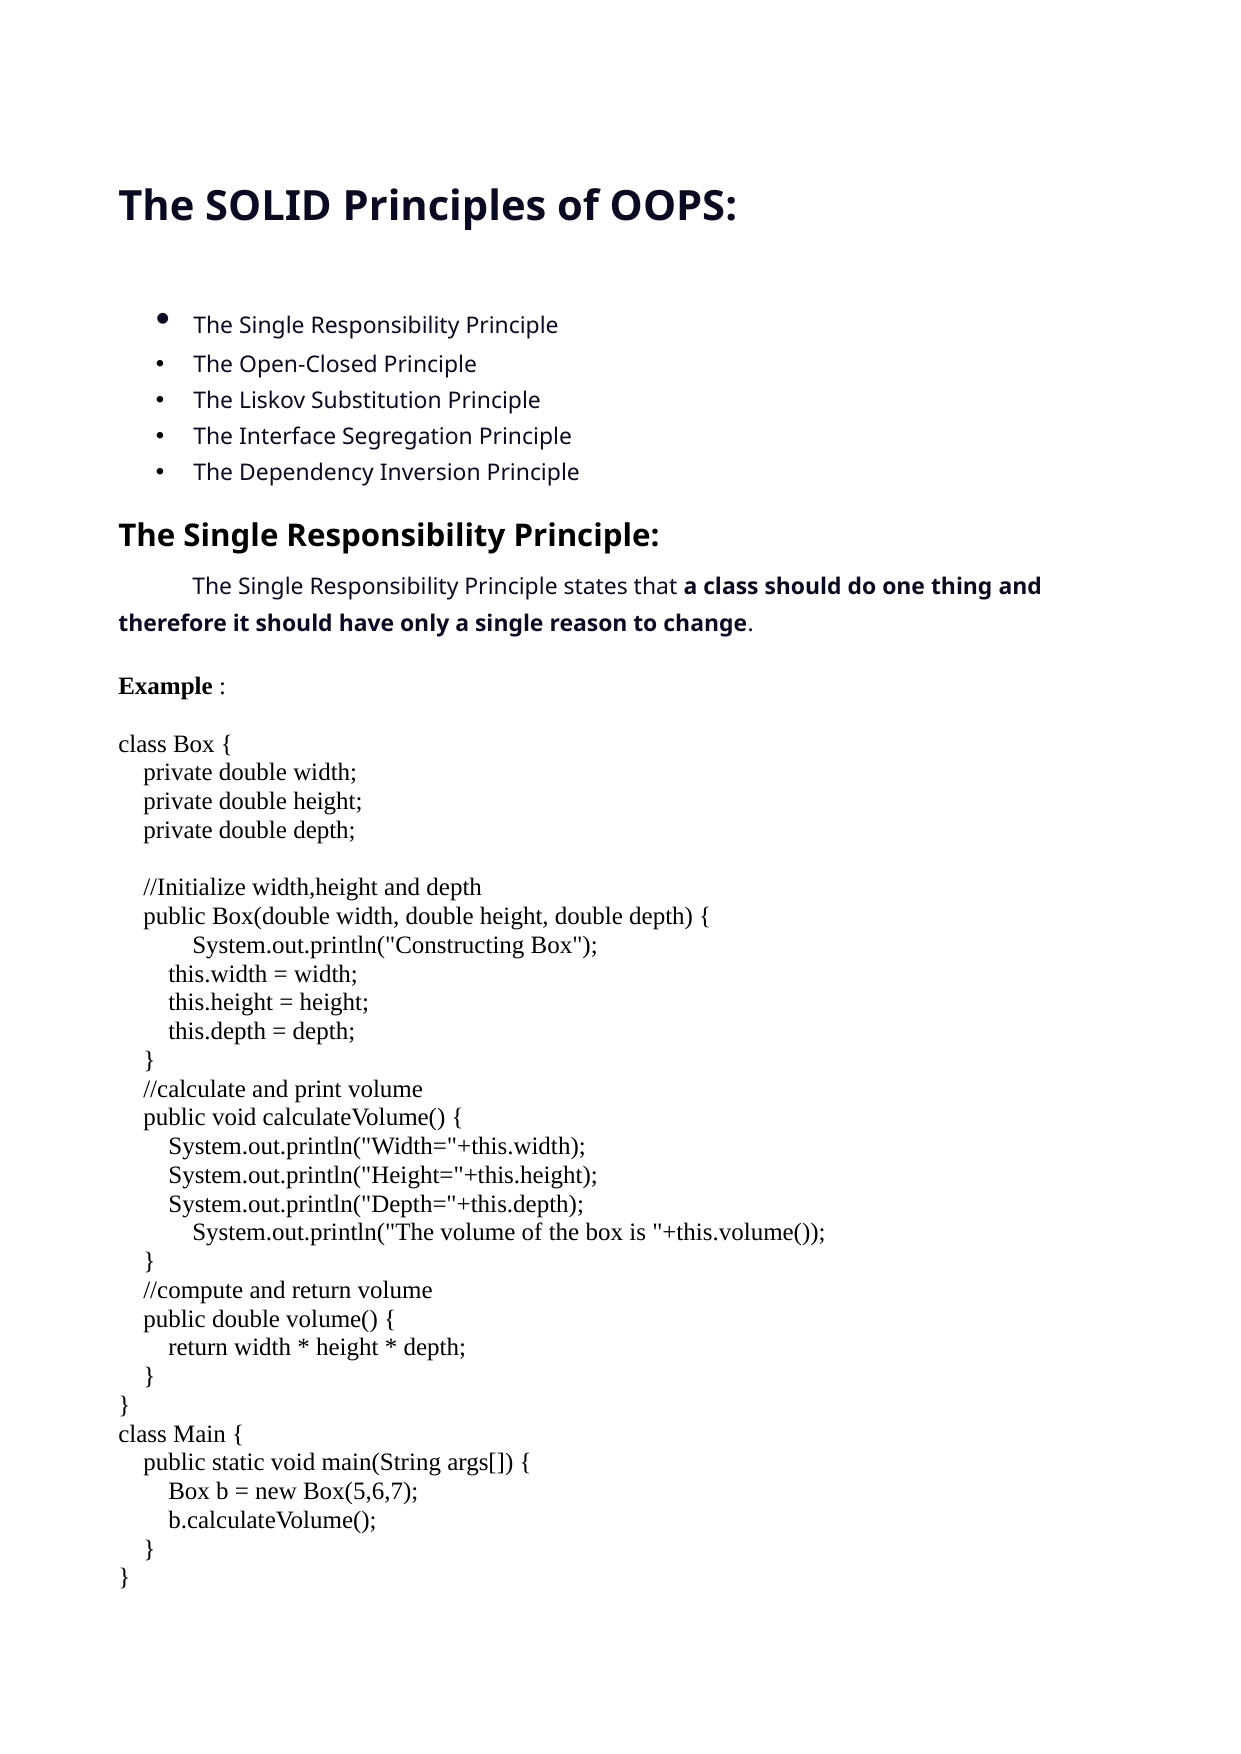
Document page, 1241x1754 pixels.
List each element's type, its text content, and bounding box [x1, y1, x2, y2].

text } [118, 1361, 1122, 1390]
text System.out.println("The volume of the box is "+this.volume()); [118, 1217, 1122, 1246]
text class Box { [118, 729, 1122, 757]
text System.out.println("Depth="+this.depth); [118, 1189, 1122, 1217]
text The Single Responsibility Principle states that a class should do one thing and therefore it should have only a single reason to change. [118, 568, 1122, 638]
list The Interface Segregation Principle [156, 420, 1122, 451]
text private double depth; [118, 815, 1122, 844]
text //calculate and print volume [118, 1074, 1122, 1102]
list The Liskov Substitution Principle [156, 384, 1122, 415]
text public double volume() { [118, 1304, 1122, 1332]
text private double height; [118, 786, 1122, 815]
text System.out.println("Width="+this.width); [118, 1131, 1122, 1160]
text } [118, 1246, 1122, 1275]
text //compute and return volume [118, 1275, 1122, 1304]
text private double width; [118, 757, 1122, 786]
text this.width = width; [118, 959, 1122, 987]
subtitle The Single Responsibility Principle: [118, 513, 1122, 555]
text public Box(double width, double height, double depth) { [118, 901, 1122, 930]
text } [118, 1562, 1122, 1591]
text public void calculateVolume() { [118, 1102, 1122, 1131]
text } [118, 1390, 1122, 1419]
text } [118, 1045, 1122, 1074]
text this.height = height; [118, 987, 1122, 1016]
text public static void main(String args[]) { [118, 1447, 1122, 1476]
text System.out.println("Height="+this.height); [118, 1160, 1122, 1189]
list The Single Responsibility Principle [156, 305, 1122, 343]
subtitle The SOLID Principles of OOPS: [118, 176, 1122, 232]
text this.depth = depth; [118, 1016, 1122, 1045]
text //Initialize width,height and depth [118, 872, 1122, 901]
text } [118, 1534, 1122, 1562]
text return width * height * depth; [118, 1332, 1122, 1361]
text b.calculateVolume(); [118, 1505, 1122, 1534]
list The Open-Closed Principle [156, 348, 1122, 379]
list The Dependency Inversion Principle [156, 456, 1122, 487]
text class Main { [118, 1419, 1122, 1447]
text System.out.println("Constructing Box"); [118, 930, 1122, 959]
text Example : [118, 671, 1122, 700]
text Box b = new Box(5,6,7); [118, 1476, 1122, 1505]
